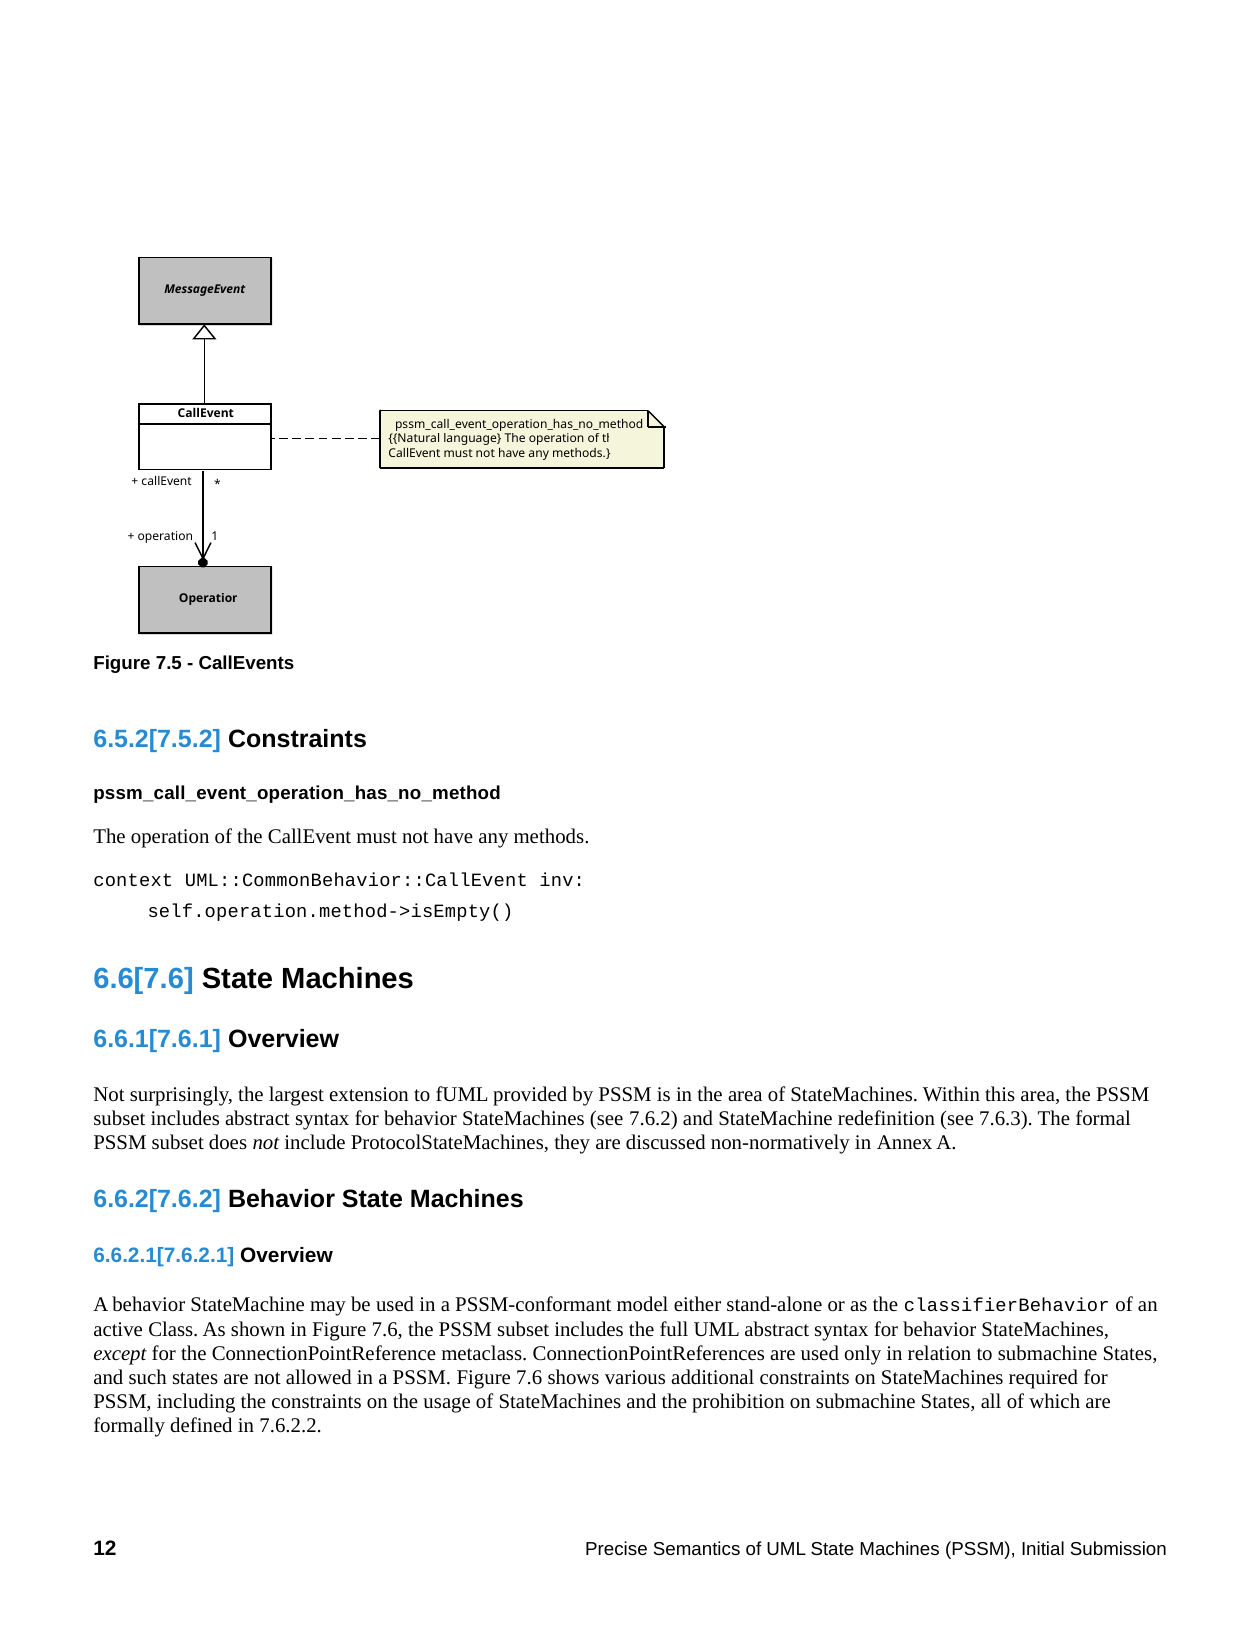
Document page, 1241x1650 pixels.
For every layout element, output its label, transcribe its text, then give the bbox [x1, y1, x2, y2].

subtitle pssm_call_event_operation_has_no_method [93, 782, 1164, 803]
text A behavior StateMachine may be used in a PSSM-conformant model either stand-alone or as the classifierBehavior of an active Class. As shown in Figure 7.6, the PSSM subset includes the full UML abstract syntax for behavior StateMachines, except for the ConnectionPointReference metaclass. ConnectionPointReferences are used only in relation to submachine States, and such states are not allowed in a PSSM. Figure 7.6 shows various additional constraints on StateMachines required for PSSM, including the constraints on the usage of StateMachines and the prohibition on submachine States, all of which are formally defined in 7.6.2.2. [93, 1292, 1164, 1437]
text Figure 7.5 - CallEvents [93, 243, 679, 673]
text Not surprisingly, the largest extension to fUML provided by PSSM is in the area of StateMachines. Within this area, the PSSM subset includes abstract syntax for behavior StateMachines (see 7.6.2) and StateMachine redefinition (see 7.6.3). The formal PSSM subset does not include ProtocolStateMachines, they are discussed non-normatively in Annex A. [93, 1082, 1164, 1154]
subtitle State Machines [93, 959, 1164, 994]
subtitle Overview [93, 1023, 1164, 1053]
text The operation of the CallEvent must not have any methods. [93, 824, 1164, 848]
subtitle Overview [93, 1242, 1164, 1267]
subtitle Behavior State Machines [93, 1183, 1164, 1212]
text context UML::CommonBehavior::CallEvent inv: [93, 869, 1164, 892]
subtitle Constraints [93, 723, 1164, 752]
text self.operation.method->isEmpty() [93, 901, 1164, 923]
